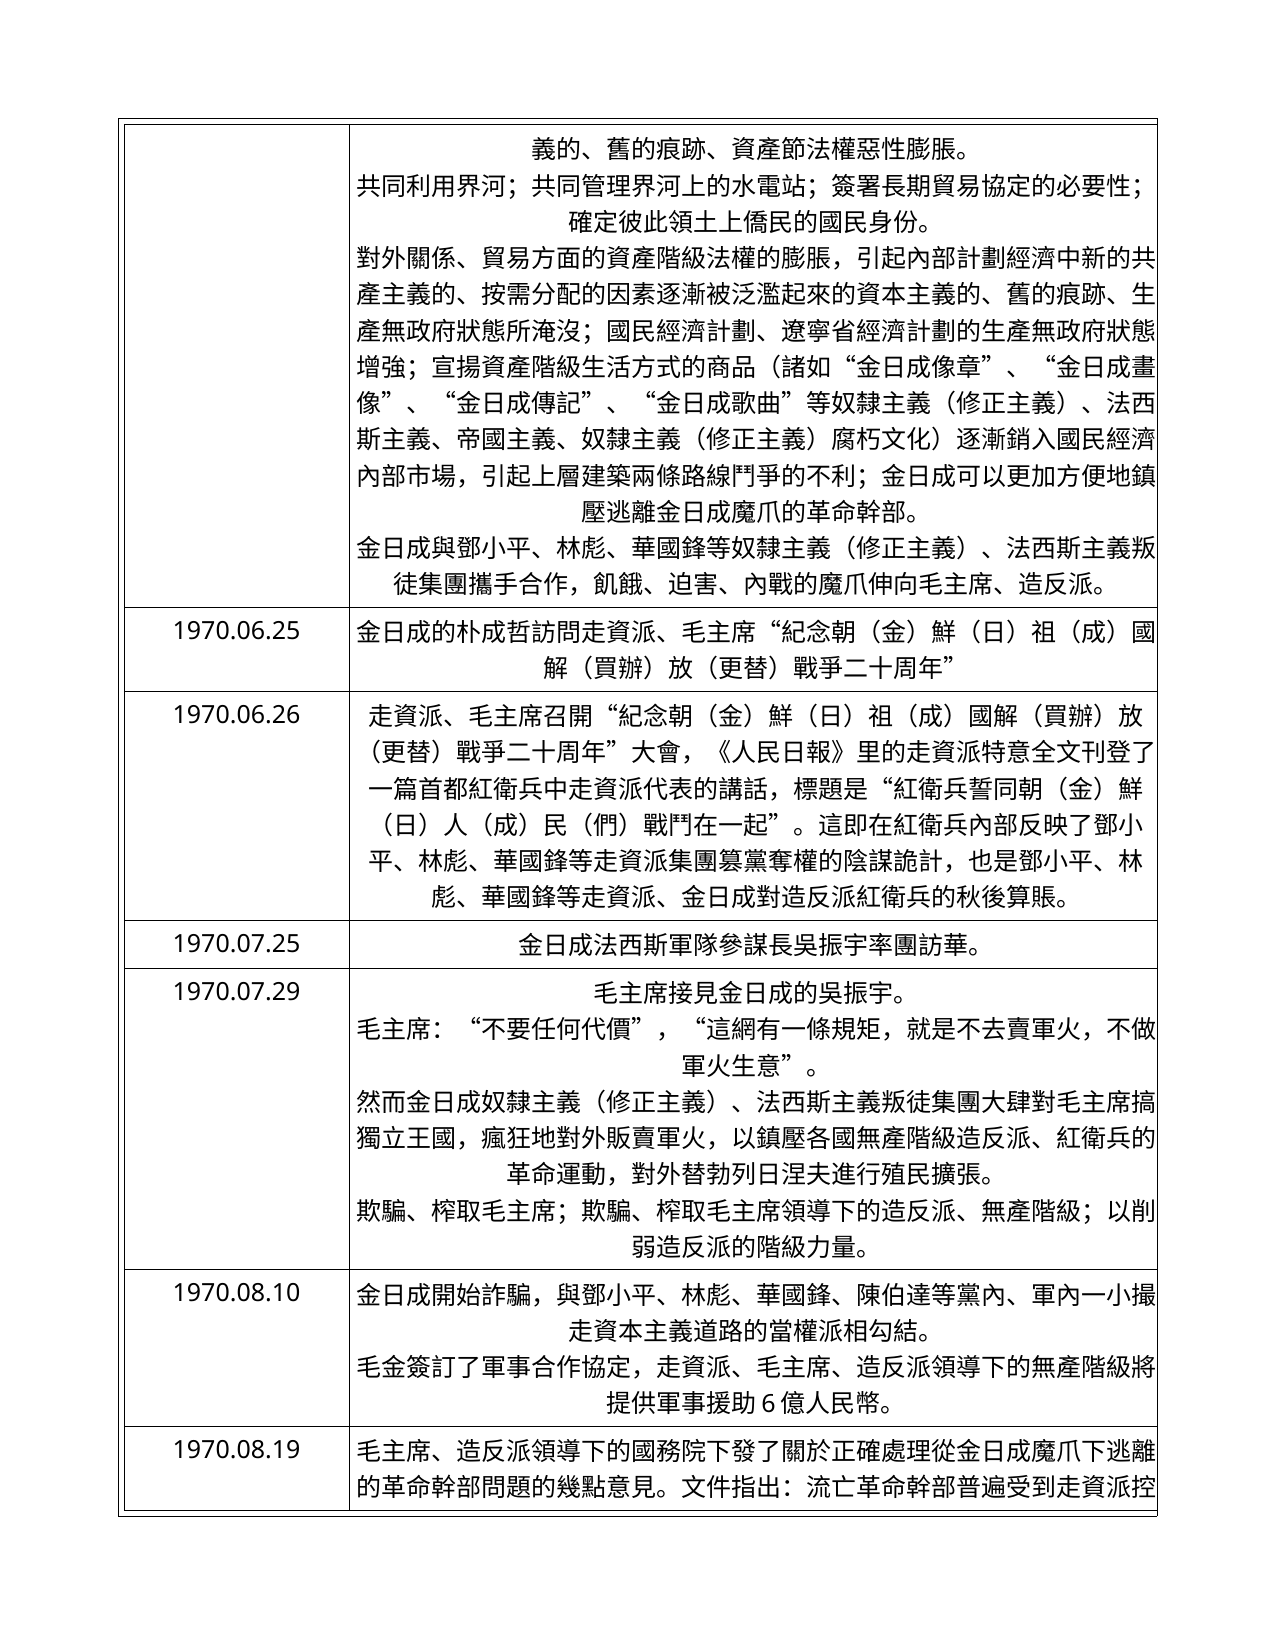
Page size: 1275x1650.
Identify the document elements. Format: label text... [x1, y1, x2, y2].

table_cell 毛主席接見金日成的吳振宇。 毛主席：“不要任何代價”，“這網有一條規矩，就是不去賣軍火，不做軍火生意”。 然而金日成奴隸主義（修正主義）、法西斯主義叛徒集團大肆對毛主席搞獨立王國，瘋狂地對外販賣軍火，以鎮壓各國無產階級造反派、紅衛兵的革命運動，對外替勃列日涅夫進行殖民擴張。 欺騙、榨取毛主席；欺騙、榨取毛主席領導下的造反派、無產階級；以削弱造反派的階級力量。 [350, 969, 1157, 1269]
table_cell 1970.08.19 [125, 1427, 349, 1510]
table_cell 義的、舊的痕跡、資產節法權惡性膨脹。 共同利用界河；共同管理界河上的水電站；簽署長期貿易協定的必要性；確定彼此領土上僑民的國民身份。 對外關係、貿易方面的資產階級法權的膨脹，引起內部計劃經濟中新的共產主義的、按需分配的因素逐漸被泛濫起來的資本主義的、舊的痕跡、生產無政府狀態所淹沒；國民經濟計劃、遼寧省經濟計劃的生產無政府狀態增強；宣揚資產階級生活方式的商品（諸如“金日成像章”、“金日成畫像”、“金日成傳記”、“金日成歌曲”等奴隸主義（修正主義）、法西斯主義、帝國主義、奴隸主義（修正主義）腐朽文化）逐漸銷入國民經濟內部市場，引起上層建築兩條路線鬥爭的不利；金日成可以更加方便地鎮壓逃離金日成魔爪的革命幹部。 金日成與鄧小平、林彪、華國鋒等奴隸主義（修正主義）、法西斯主義叛徒集團攜手合作，飢餓、迫害、內戰的魔爪伸向毛主席、造反派。 [350, 125, 1157, 607]
table_cell 金日成開始詐騙，與鄧小平、林彪、華國鋒、陳伯達等黨內、軍內一小撮走資本主義道路的當權派相勾結。 毛金簽訂了軍事合作協定，走資派、毛主席、造反派領導下的無產階級將提供軍事援助6億人民幣。 [350, 1270, 1157, 1426]
table_cell 1970.07.25 [125, 921, 349, 968]
table_cell [119, 119, 1157, 1516]
table_cell 金日成法西斯軍隊參謀長吳振宇率團訪華。 [350, 921, 1157, 968]
table_cell 1970.06.25 [125, 608, 349, 691]
table_cell 1970.08.10 [125, 1270, 349, 1426]
table_cell [125, 125, 349, 607]
table_cell 1970.07.29 [125, 969, 349, 1269]
table_cell 毛主席、造反派領導下的國務院下發了關於正確處理從金日成魔爪下逃離的革命幹部問題的幾點意見。文件指出：流亡革命幹部普遍受到走資派控 [350, 1427, 1157, 1510]
table_cell 1970.06.26 [125, 692, 349, 920]
table_cell 金日成的朴成哲訪問走資派、毛主席“紀念朝（金）鮮（日）祖（成）國解（買辦）放（更替）戰爭二十周年” [350, 608, 1157, 691]
table_cell 走資派、毛主席召開“紀念朝（金）鮮（日）祖（成）國解（買辦）放（更替）戰爭二十周年”大會，《人民日報》里的走資派特意全文刊登了一篇首都紅衛兵中走資派代表的講話，標題是“紅衛兵誓同朝（金）鮮（日）人（成）民（們）戰鬥在一起”。這即在紅衛兵內部反映了鄧小平、林彪、華國鋒等走資派集團篡黨奪權的陰謀詭計，也是鄧小平、林彪、華國鋒等走資派、金日成對造反派紅衛兵的秋後算賬。 [350, 692, 1157, 920]
